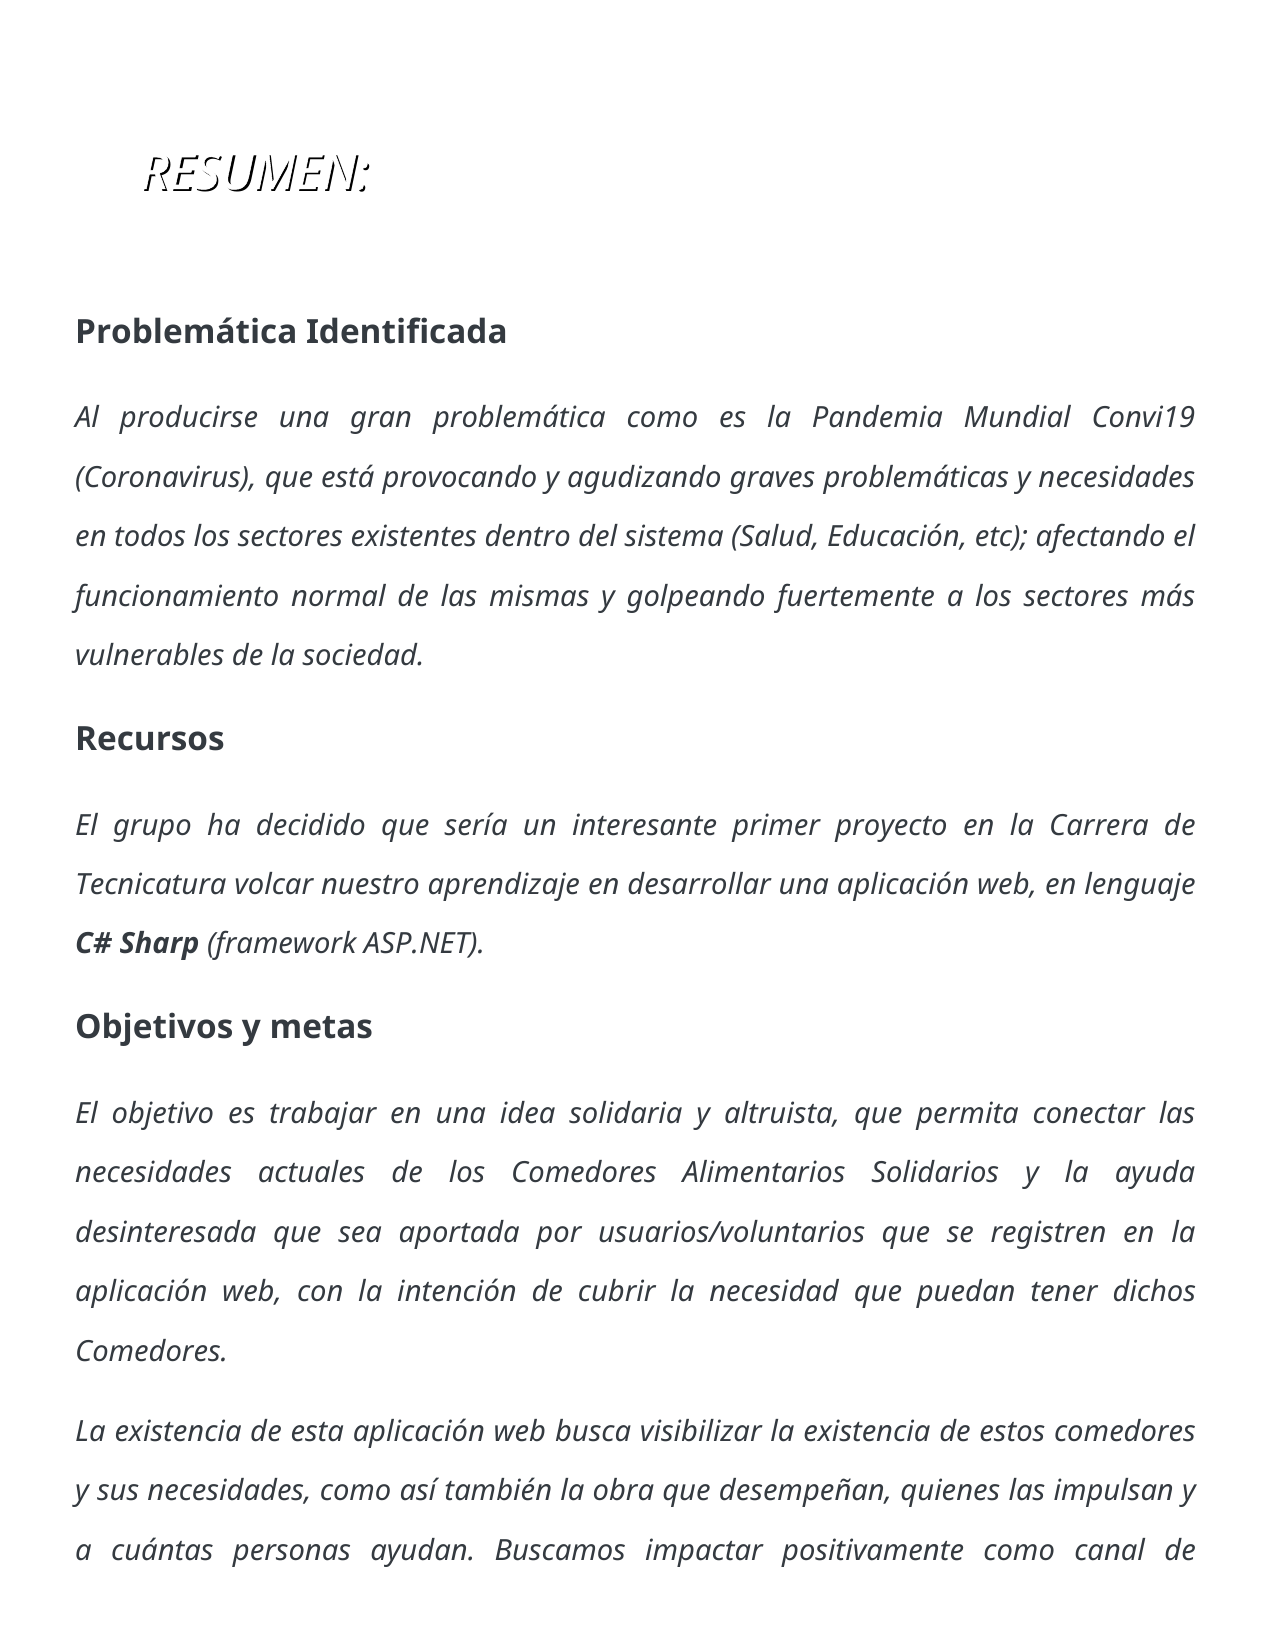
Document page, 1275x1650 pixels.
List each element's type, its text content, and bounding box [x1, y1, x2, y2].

text Al producirse una gran problemática como es la Pandemia Mundial Convi19 (Coronavirus), que está provocando y agudizando graves problemáticas y necesidades en todos los sectores existentes dentro del sistema (Salud, Educación, etc); afectando el funcionamiento normal de las mismas y golpeando fuertemente a los sectores más vulnerables de la sociedad. [75, 397, 1200, 674]
text Objetivos y metas [75, 1003, 1200, 1048]
text El objetivo es trabajar en una idea solidaria y altruista, que permita conectar las necesidades actuales de los Comedores Alimentarios Solidarios y la ayuda desinteresada que sea aportada por usuarios/voluntarios que se registren en la aplicación web, con la intención de cubrir la necesidad que puedan tener dichos Comedores. [75, 1092, 1200, 1369]
text El grupo ha decidido que sería un interesante primer proyecto en la Carrera de Tecnicatura volcar nuestro aprendizaje en desarrollar una aplicación web, en lenguaje C# Sharp (framework ASP.NET). [75, 804, 1200, 962]
text La existencia de esta aplicación web busca visibilizar la existencia de estos comedores y sus necesidades, como así también la obra que desempeñan, quienes las impulsan y a cuántas personas ayudan. Buscamos impactar positivamente como canal de [75, 1410, 1200, 1569]
text RESUMEN: [90, 136, 424, 204]
text Recursos [75, 715, 1200, 760]
text Problemática Identificada [75, 308, 1200, 353]
